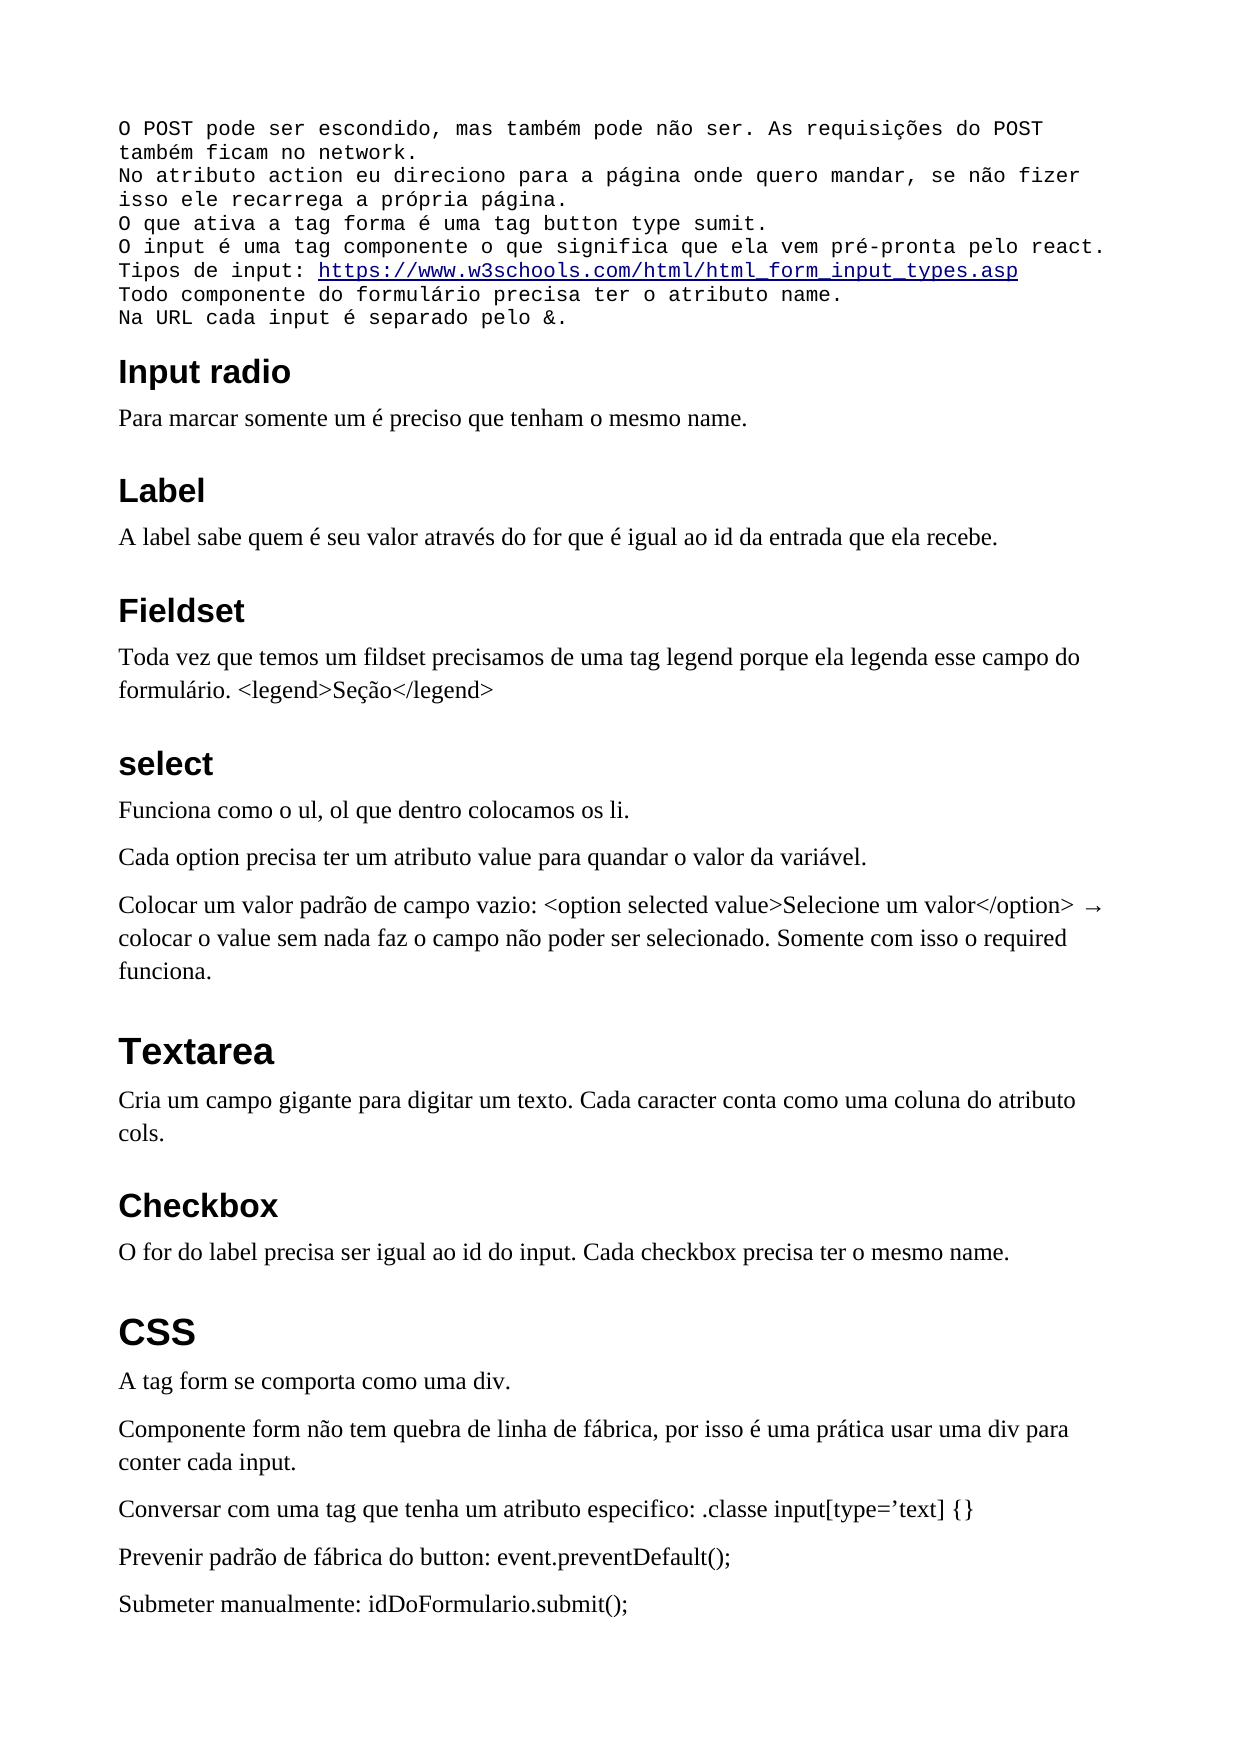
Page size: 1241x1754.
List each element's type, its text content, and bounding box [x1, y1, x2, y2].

subtitle Textarea [118, 1028, 1122, 1072]
subtitle select [118, 743, 1122, 782]
text Cria um campo gigante para digitar um texto. Cada caracter conta como uma coluna do atributo cols. [118, 1085, 1122, 1146]
text O POST pode ser escondido, mas também pode não ser. As requisições do POST também ficam no network. [118, 118, 1122, 165]
text A label sabe quem é seu valor através do for que é igual ao id da entrada que ela recebe. [118, 522, 1122, 551]
text Todo componente do formulário precisa ter o atributo name. [118, 284, 1122, 307]
text Prevenir padrão de fábrica do button: event.preventDefault(); [118, 1542, 1122, 1571]
subtitle Fieldset [118, 591, 1122, 629]
subtitle Checkbox [118, 1186, 1122, 1225]
text Submeter manualmente: idDoFormulario.submit(); [118, 1589, 1122, 1618]
text No atributo action eu direciono para a página onde quero mandar, se não fizer isso ele recarrega a própria página. [118, 165, 1122, 213]
text Colocar um valor padrão de campo vazio: <option selected value>Selecione um valor</option> → colocar o value sem nada faz o campo não poder ser selecionado. Somente com isso o required funciona. [118, 890, 1122, 985]
text Na URL cada input é separado pelo &. [118, 307, 1122, 331]
text Toda vez que temos um fildset precisamos de uma tag legend porque ela legenda esse campo do formulário. <legend>Seção</legend> [118, 642, 1122, 704]
text Para marcar somente um é preciso que tenham o mesmo name. [118, 403, 1122, 432]
subtitle Label [118, 471, 1122, 510]
text Tipos de input: https://www.w3schools.com/html/html_form_input_types.asp [118, 260, 1122, 284]
text Conversar com uma tag que tenha um atributo especifico: .classe input[type=’text] {} [118, 1494, 1122, 1523]
text Componente form não tem quebra de linha de fábrica, por isso é uma prática usar uma div para conter cada input. [118, 1414, 1122, 1475]
text O for do label precisa ser igual ao id do input. Cada checkbox precisa ter o mesmo name. [118, 1237, 1122, 1266]
text O que ativa a tag forma é uma tag button type sumit. [118, 213, 1122, 236]
subtitle CSS [118, 1310, 1122, 1353]
subtitle Input radio [118, 352, 1122, 390]
text O input é uma tag componente o que significa que ela vem pré-pronta pelo react. [118, 236, 1122, 260]
text A tag form se comporta como uma div. [118, 1366, 1122, 1395]
text Funciona como o ul, ol que dentro colocamos os li. [118, 795, 1122, 823]
text Cada option precisa ter um atributo value para quandar o valor da variável. [118, 842, 1122, 871]
